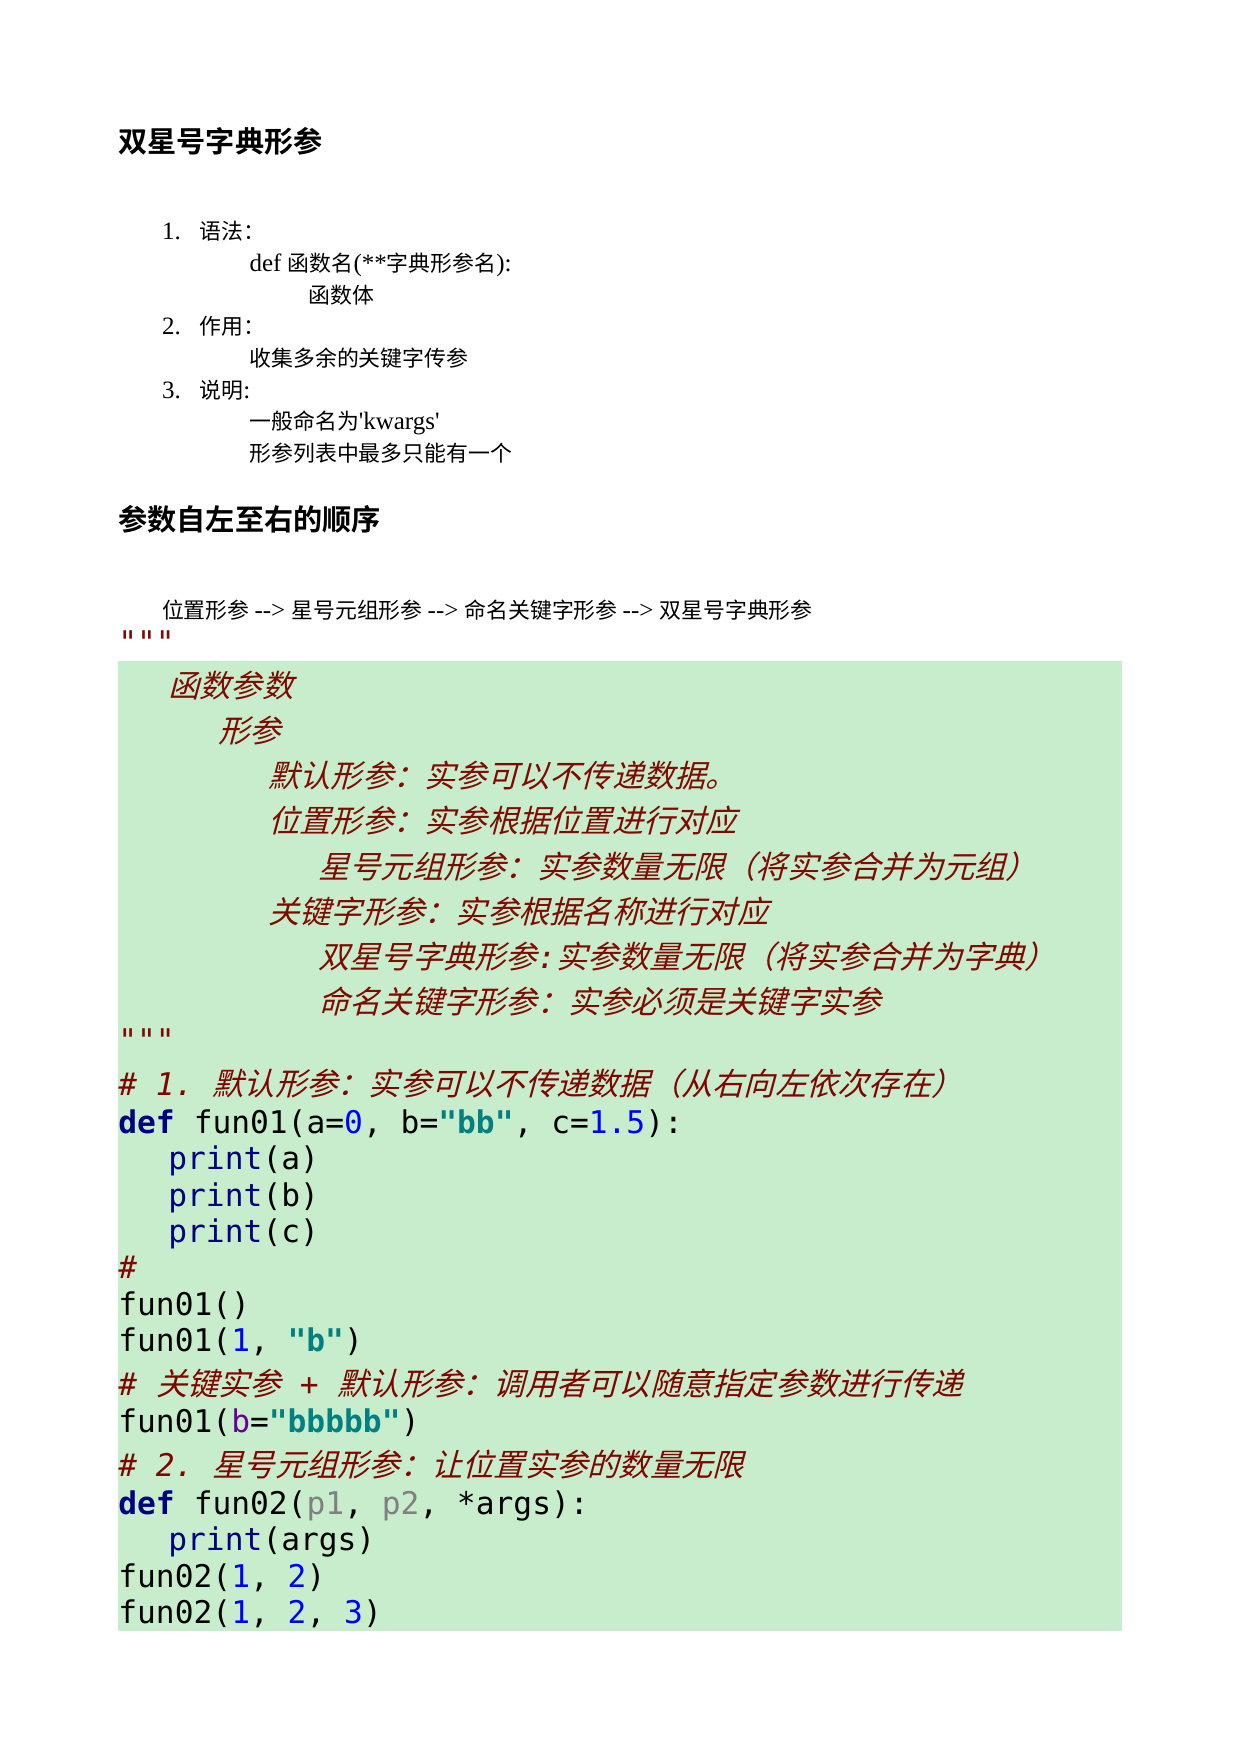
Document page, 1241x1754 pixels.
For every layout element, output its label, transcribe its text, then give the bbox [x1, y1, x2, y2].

text """ [118, 1023, 1122, 1059]
text """ [118, 624, 1122, 661]
text def fun01(a=0, b="bb", c=1.5): [118, 1104, 1122, 1141]
text fun02(1, 2) [118, 1558, 1122, 1594]
text 关键字形参：实参根据名称进行对应 [118, 887, 1122, 932]
text 形参 [118, 706, 1122, 751]
list 收集多余的关键字传参 [243, 341, 1122, 373]
text 位置形参：实参根据位置进行对应 [118, 797, 1122, 842]
text def 函数名(**字典形参名): [206, 246, 1122, 278]
text print(b) [118, 1177, 1122, 1213]
text print(a) [118, 1141, 1122, 1177]
text fun02(1, 2, 3) [118, 1594, 1122, 1631]
text # 1. 默认形参：实参可以不传递数据（从右向左依次存在） [118, 1059, 1122, 1104]
list 语法： [162, 214, 1122, 246]
subtitle 双星号字典形参 [118, 118, 1122, 160]
text 命名关键字形参：实参必须是关键字实参 [118, 977, 1122, 1023]
text print(args) [118, 1522, 1122, 1558]
list 说明: [162, 373, 1122, 404]
text 函数参数 [118, 661, 1122, 706]
text print(c) [118, 1213, 1122, 1249]
text fun01(b="bbbbb") [118, 1404, 1122, 1440]
text 双星号字典形参:实参数量无限（将实参合并为字典） [118, 932, 1122, 977]
text # [118, 1249, 1122, 1286]
list 函数体 [221, 278, 1122, 309]
text # 2. 星号元组形参：让位置实参的数量无限 [118, 1440, 1122, 1485]
text 位置形参 --> 星号元组形参 --> 命名关键字形参 --> 双星号字典形参 [118, 593, 1122, 624]
list 形参列表中最多只能有一个 [249, 436, 1122, 468]
list 一般命名为'kwargs' [249, 404, 1122, 436]
text 默认形参：实参可以不传递数据。 [118, 751, 1122, 797]
text fun01() [118, 1286, 1122, 1322]
text # 关键实参 + 默认形参：调用者可以随意指定参数进行传递 [118, 1359, 1122, 1404]
list 作用： [162, 309, 1122, 341]
text 星号元组形参：实参数量无限（将实参合并为元组） [118, 842, 1122, 887]
subtitle 参数自左至右的顺序 [118, 497, 1122, 539]
text def fun02(p1, p2, *args): [118, 1485, 1122, 1522]
text fun01(1, "b") [118, 1322, 1122, 1359]
